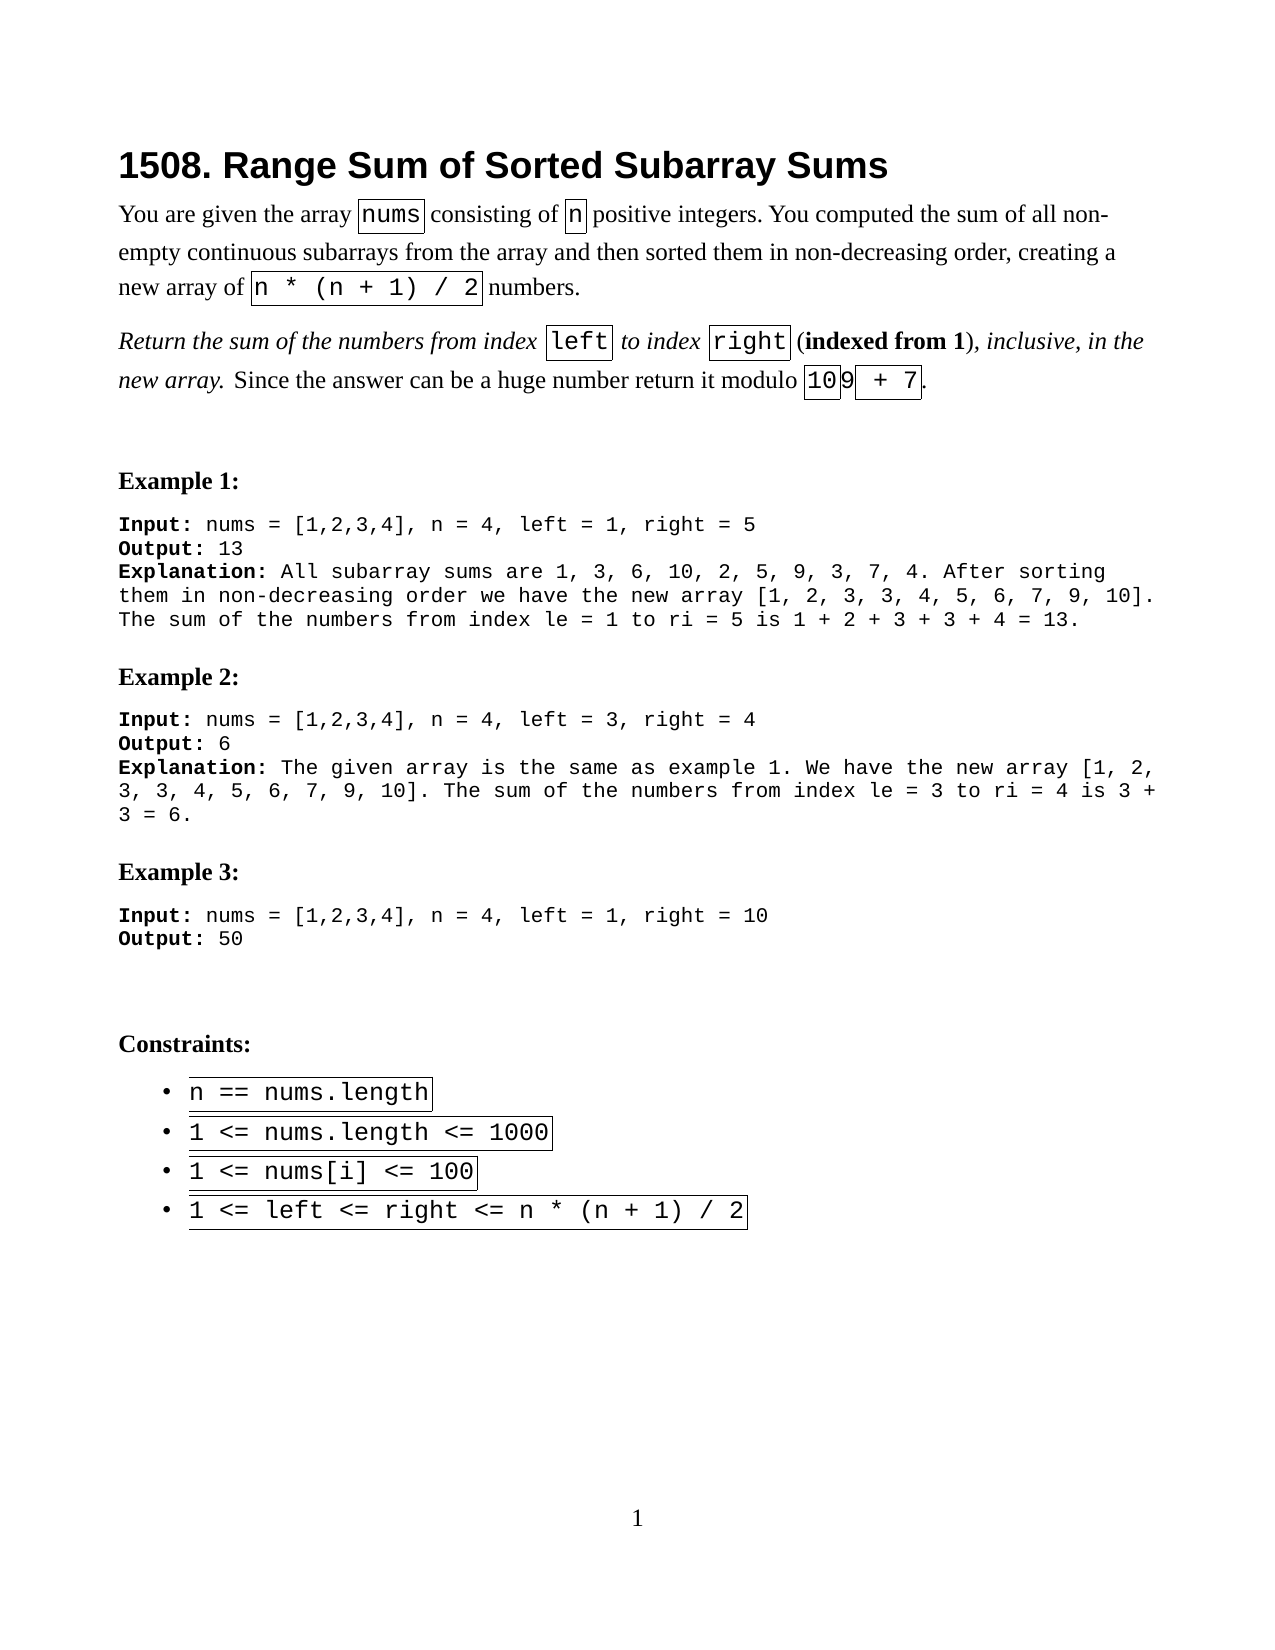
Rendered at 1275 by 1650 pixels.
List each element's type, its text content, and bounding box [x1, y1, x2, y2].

list 1 <= left <= right <= n * (n + 1) / 2 [162, 1195, 747, 1229]
text You are given the array nums consisting of n positive integers. You computed the sum of all non-empty continuous subarrays from the array and then sorted them in non-decreasing order, creating a new array of n * (n + 1) / 2 numbers. [118, 199, 1157, 306]
text Input: nums = [1,2,3,4], n = 4, left = 1, right = 5 [118, 514, 1157, 538]
list 1 <= nums.length <= 1000 [162, 1116, 552, 1151]
text Input: nums = [1,2,3,4], n = 4, left = 1, right = 10 [118, 905, 1157, 928]
list 1 <= nums[i] <= 100 [162, 1156, 477, 1190]
text Input: nums = [1,2,3,4], n = 4, left = 3, right = 4 [118, 709, 1157, 733]
text Explanation: All subarray sums are 1, 3, 6, 10, 2, 5, 9, 3, 7, 4. After sorting them in non-decreasing order we have the new array [1, 2, 3, 3, 4, 5, 6, 7, 9, 10]. The sum of the numbers from index le = 1 to ri = 5 is 1 + 2 + 3 + 3 + 4 = 13. [118, 561, 1157, 632]
text Example 2: [118, 662, 1157, 691]
text Example 3: [118, 857, 1157, 886]
list n == nums.length [162, 1077, 432, 1111]
text Constraints: [118, 1029, 1157, 1058]
text Example 1: [118, 466, 1157, 495]
text Output: 6 [118, 733, 1157, 757]
list [433, 1077, 1157, 1111]
list [553, 1116, 1157, 1151]
text Explanation: The given array is the same as example 1. We have the new array [1, 2, 3, 3, 4, 5, 6, 7, 9, 10]. The sum of the numbers from index le = 3 to ri = 4 is 3 + 3 = 6. [118, 757, 1157, 828]
text Return the sum of the numbers from index left to index right (indexed from 1), inclusive, in the new array. Since the answer can be a huge number return it modulo 109 + 7. [118, 325, 1157, 399]
text Output: 13 [118, 538, 1157, 561]
subtitle 1508. Range Sum of Sorted Subarray Sums [118, 143, 1157, 186]
text Output: 50 [118, 928, 1157, 952]
list [478, 1156, 1157, 1190]
list [748, 1195, 1157, 1229]
